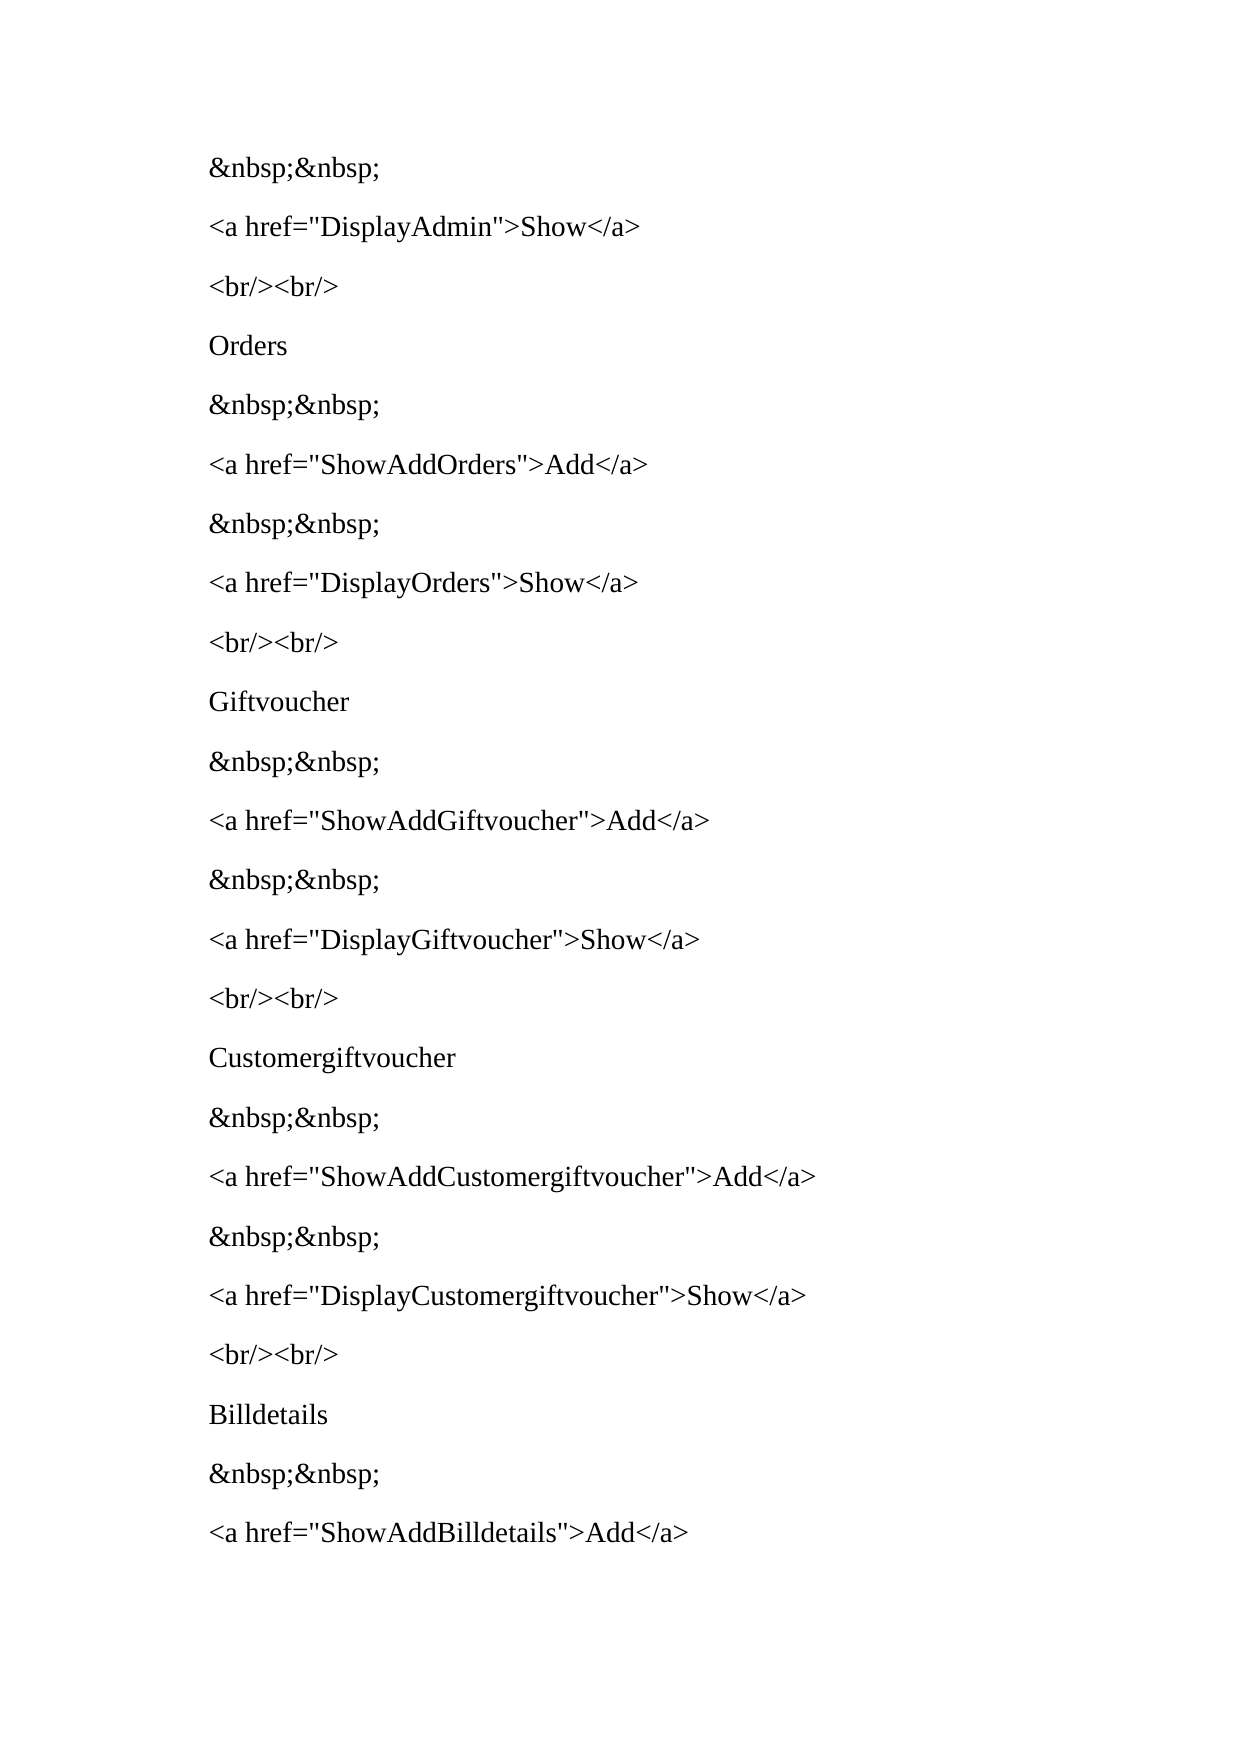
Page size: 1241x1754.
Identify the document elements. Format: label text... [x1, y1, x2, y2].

text &nbsp;&nbsp; [150, 744, 1090, 777]
text <a href="DisplayOrders">Show</a> [150, 566, 1090, 599]
text Billdetails [150, 1397, 1090, 1430]
text &nbsp;&nbsp; [150, 387, 1090, 421]
text &nbsp;&nbsp; [150, 150, 1090, 183]
text <a href="DisplayCustomergiftvoucher">Show</a> [150, 1278, 1090, 1312]
text &nbsp;&nbsp; [150, 862, 1090, 896]
text <a href="ShowAddBilldetails">Add</a> [150, 1516, 1090, 1549]
text <br/><br/> [150, 625, 1090, 658]
text Customergiftvoucher [150, 1041, 1090, 1074]
text <a href="ShowAddGiftvoucher">Add</a> [150, 803, 1090, 837]
text Giftvoucher [150, 684, 1090, 718]
text <a href="ShowAddOrders">Add</a> [150, 447, 1090, 480]
text &nbsp;&nbsp; [150, 506, 1090, 540]
text &nbsp;&nbsp; [150, 1456, 1090, 1490]
text <br/><br/> [150, 1337, 1090, 1371]
text &nbsp;&nbsp; [150, 1219, 1090, 1252]
text &nbsp;&nbsp; [150, 1100, 1090, 1133]
text Orders [150, 328, 1090, 362]
text <br/><br/> [150, 981, 1090, 1015]
text <a href="DisplayGiftvoucher">Show</a> [150, 922, 1090, 955]
text <a href="DisplayAdmin">Show</a> [150, 209, 1090, 243]
text <br/><br/> [150, 269, 1090, 302]
text <a href="ShowAddCustomergiftvoucher">Add</a> [150, 1159, 1090, 1193]
